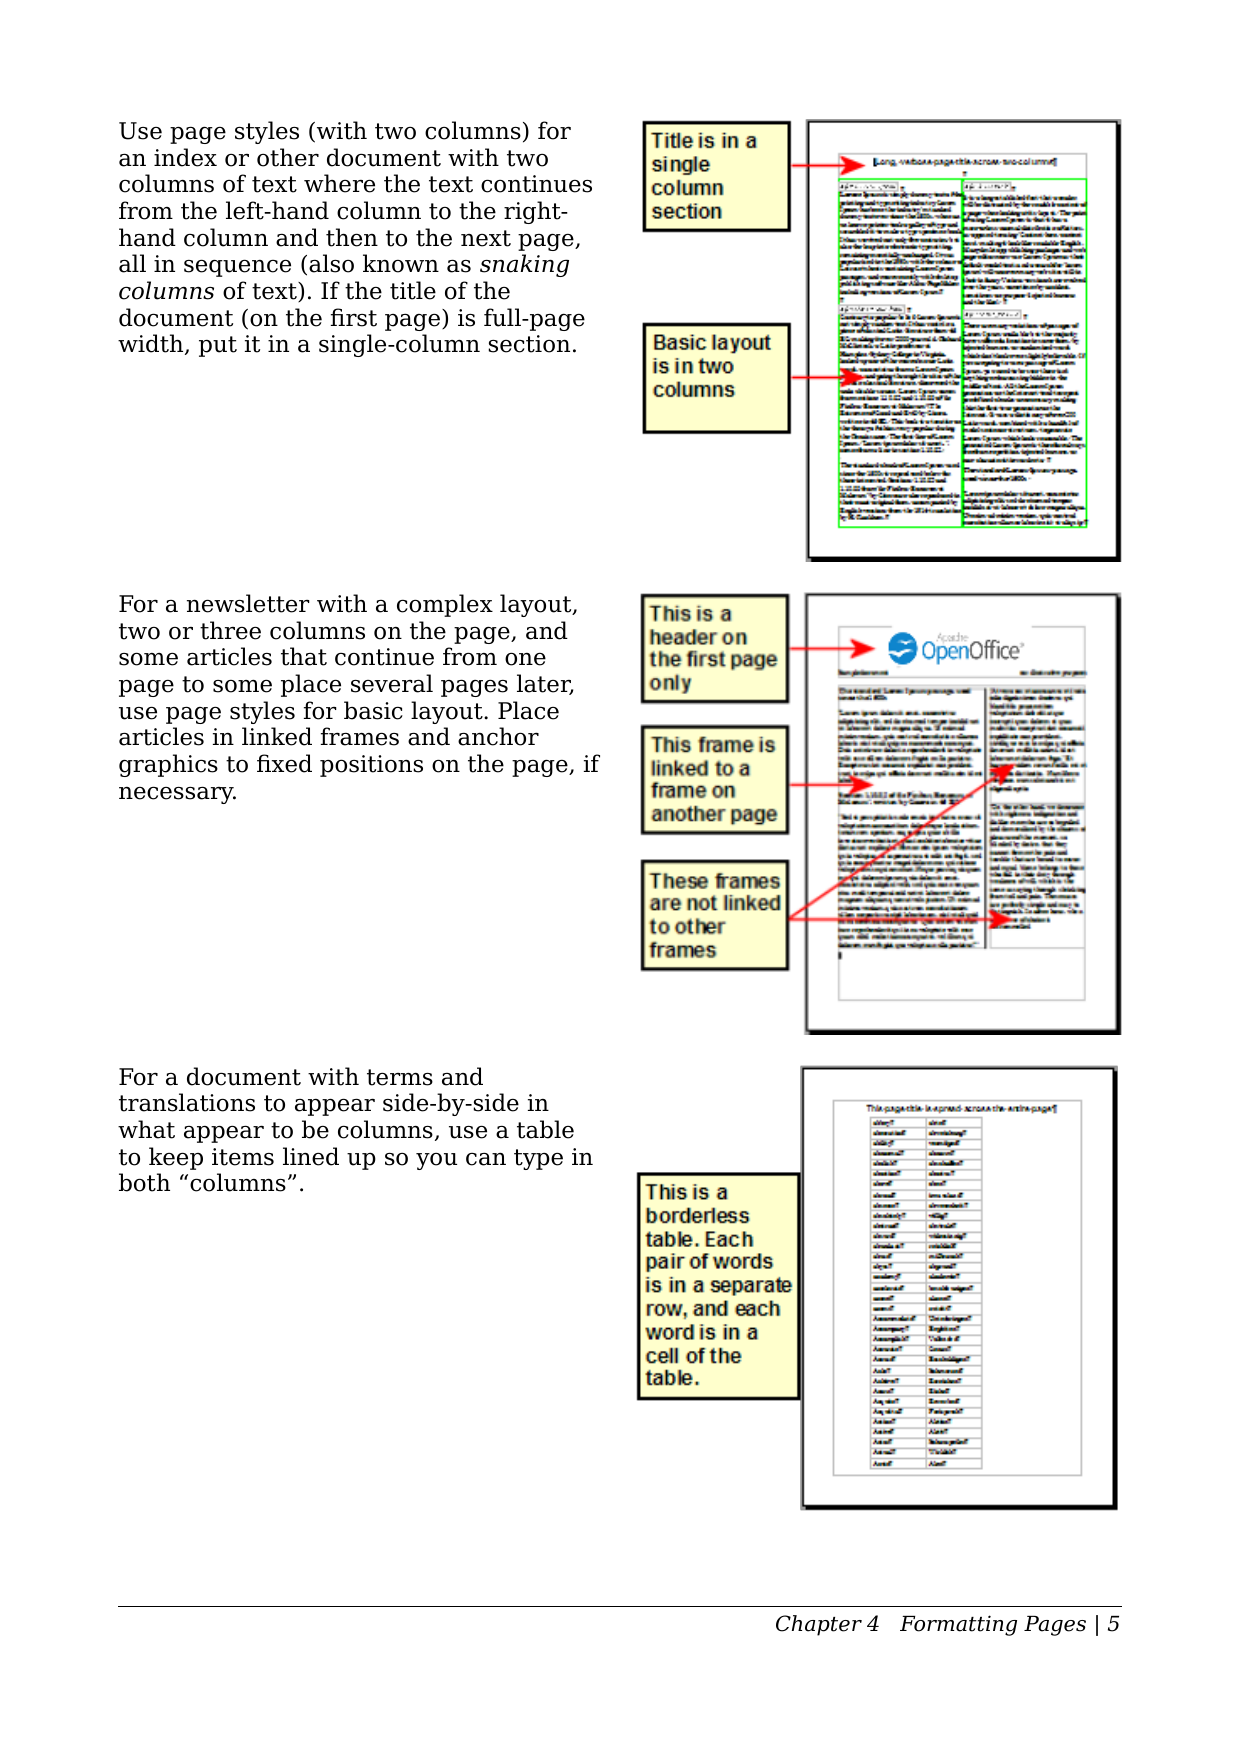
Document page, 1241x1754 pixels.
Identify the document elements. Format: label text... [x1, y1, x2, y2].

table_cell For a document with terms and translations to appear side-by-side in what appear to be columns, use a table to keep items lined up so you can type in both “columns”. [118, 1064, 603, 1541]
table_cell For a newsletter with a complex layout, two or three columns on the page, and some articles that continue from one page to some place several pages later, use page styles for basic layout. Place articles in linked frames and anchor graphics to fixed positions on the page, if necessary. [118, 591, 603, 1064]
picture [638, 118, 1123, 562]
picture [634, 1063, 1123, 1512]
table_cell Use page styles (with two columns) for an index or other document with two columns of text where the text continues from the left-hand column to the right-hand column and then to the next page, all in sequence (also known as snaking columns of text). If the title of the document (on the first page) is full-page width, put it in a single-column section. [118, 118, 603, 591]
picture [638, 591, 1123, 1035]
table_cell [603, 118, 1122, 591]
table_cell [603, 591, 1122, 1064]
table_cell [603, 1064, 1122, 1541]
